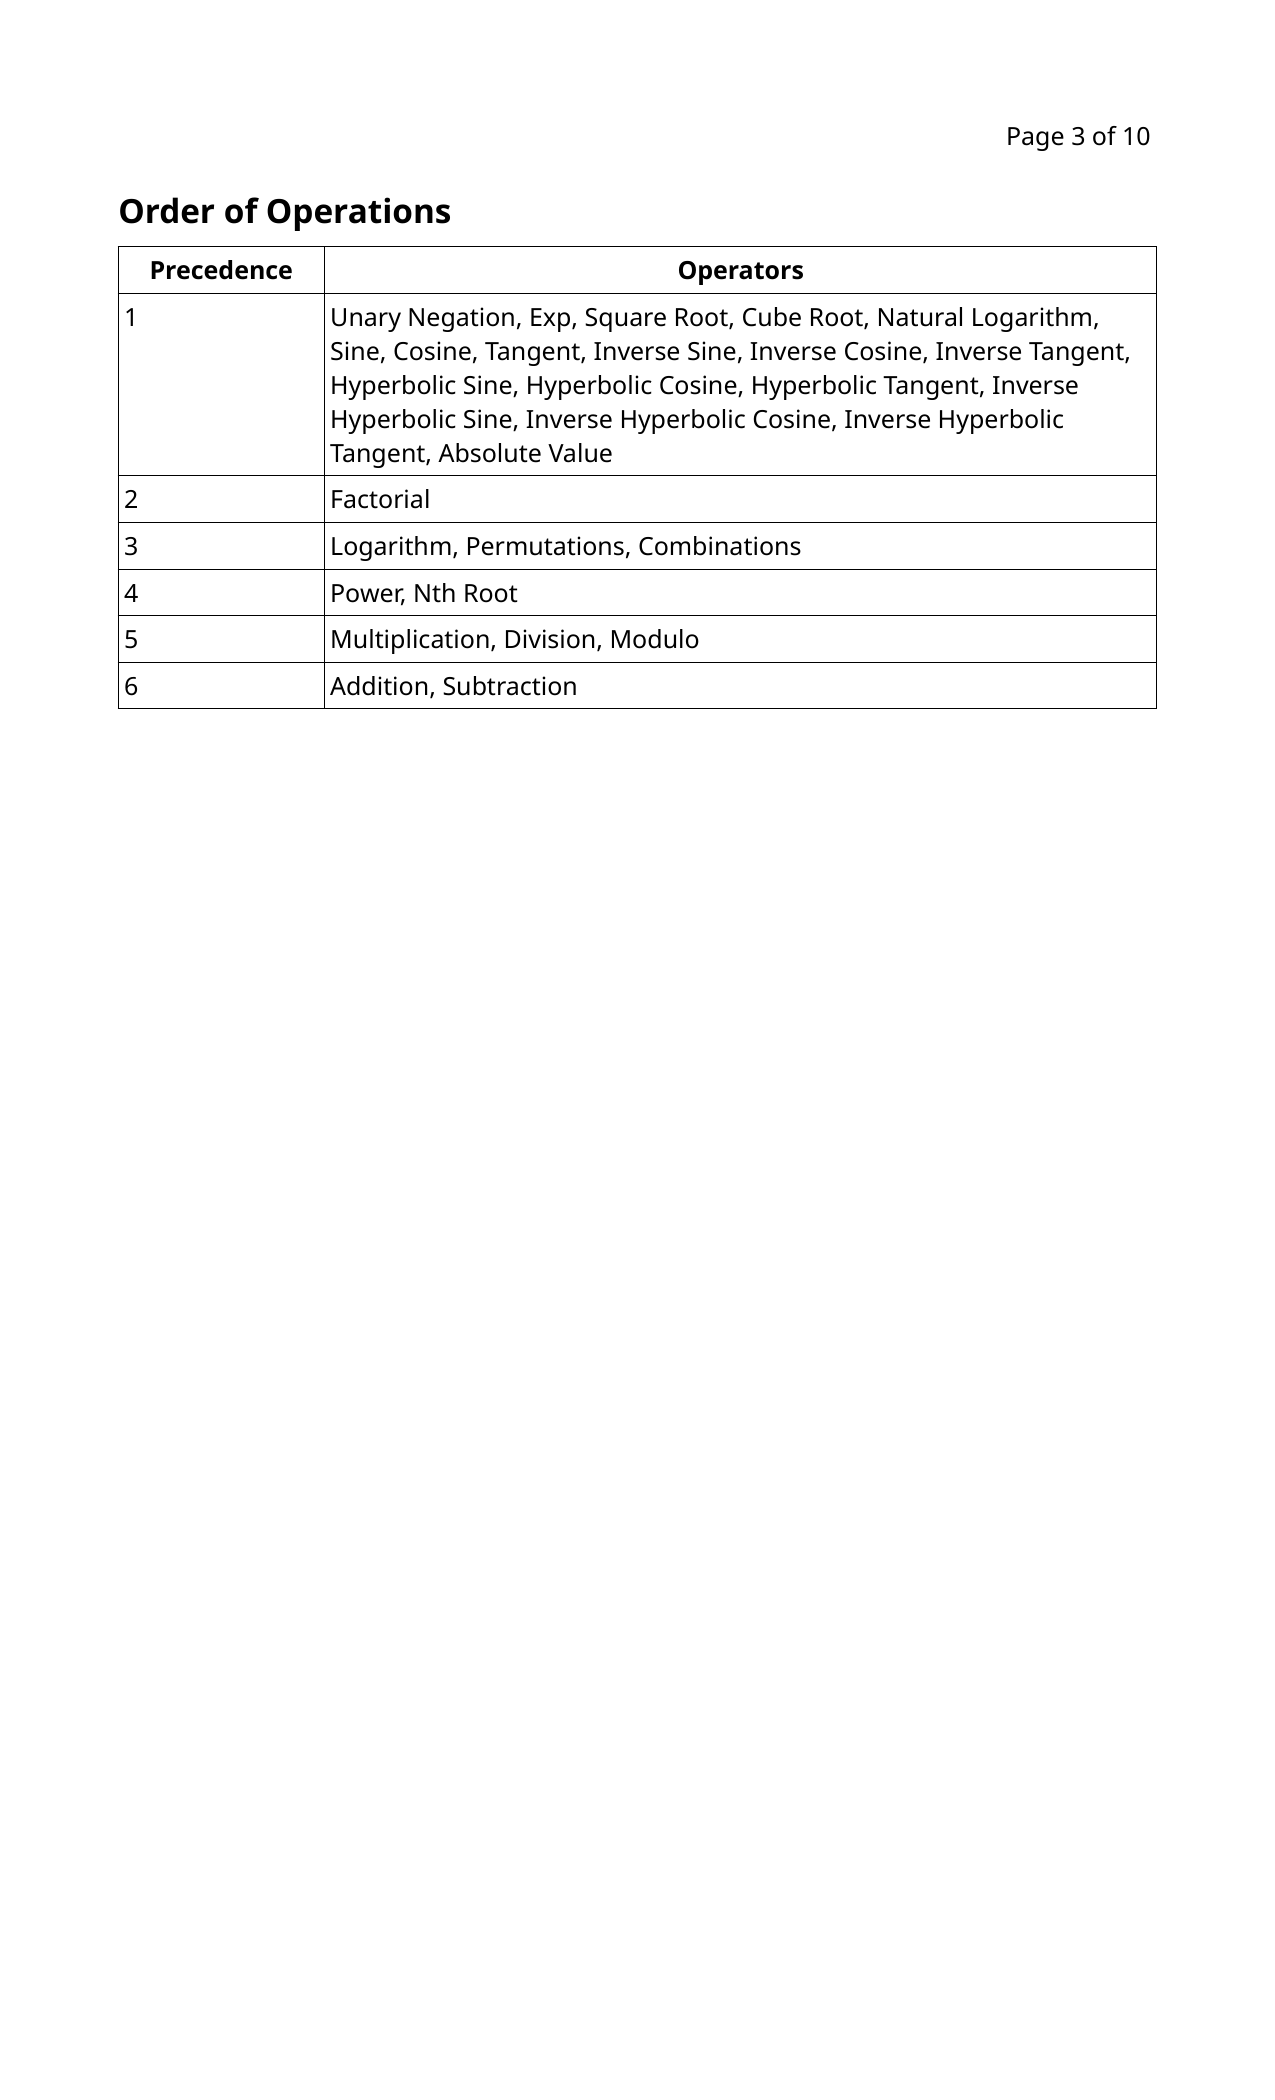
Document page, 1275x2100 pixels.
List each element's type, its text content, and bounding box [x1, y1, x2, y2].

table_cell Logarithm, Permutations, Combinations [325, 523, 1156, 568]
table_cell Unary Negation, Exp, Square Root, Cube Root, Natural Logarithm, Sine, Cosine, Tangent, Inverse Sine, Inverse Cosine, Inverse Tangent, Hyperbolic Sine, Hyperbolic Cosine, Hyperbolic Tangent, Inverse Hyperbolic Sine, Inverse Hyperbolic Cosine, Inverse Hyperbolic Tangent, Absolute Value [325, 294, 1156, 475]
table_cell 4 [119, 570, 324, 615]
table_cell Multiplication, Division, Modulo [325, 616, 1156, 662]
table_cell 6 [119, 663, 324, 708]
table_header Precedence [119, 247, 324, 292]
table_header Operators [325, 247, 1156, 292]
table_cell Factorial [325, 476, 1156, 522]
table_cell Addition, Subtraction [325, 663, 1156, 708]
table_cell 2 [119, 476, 324, 522]
subtitle Order of Operations [118, 188, 1157, 233]
table_cell Power, Nth Root [325, 570, 1156, 615]
table_cell 3 [119, 523, 324, 568]
table_cell 1 [119, 294, 324, 475]
table_cell 5 [119, 616, 324, 662]
